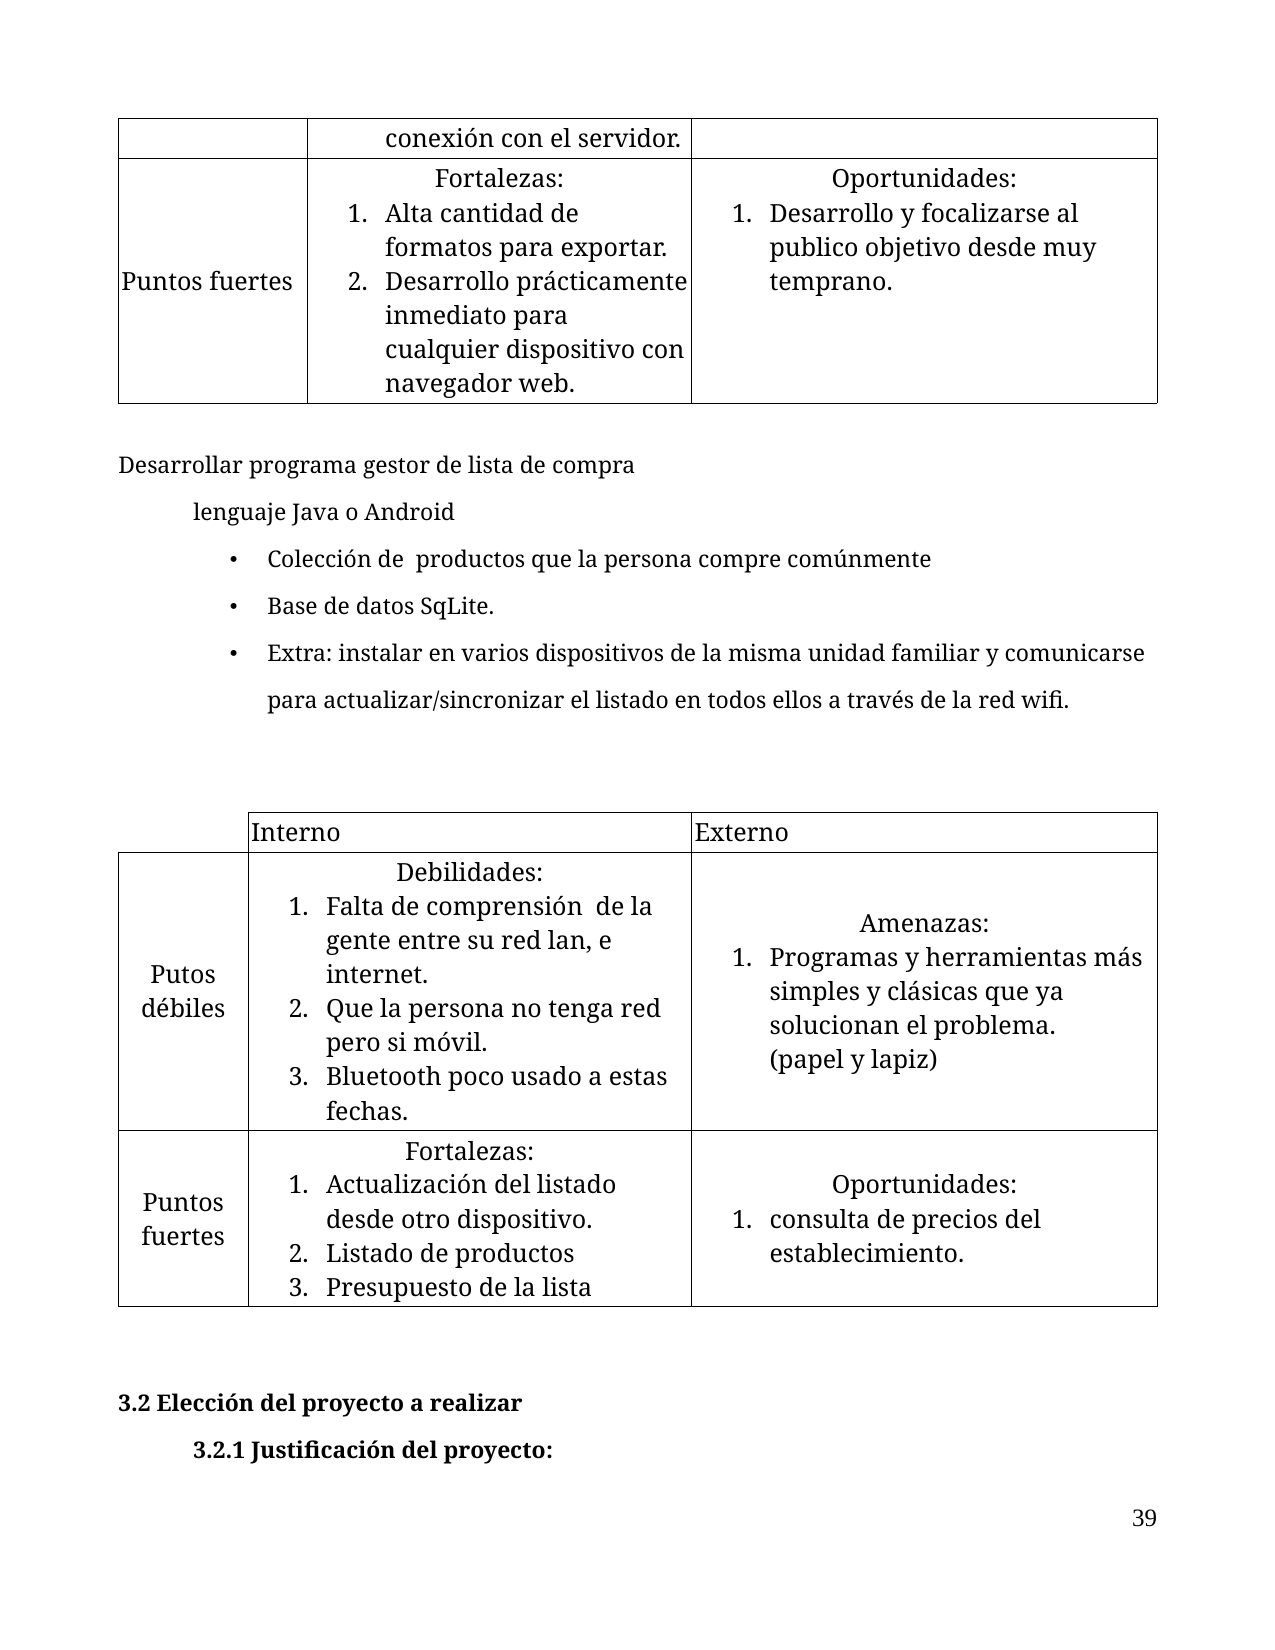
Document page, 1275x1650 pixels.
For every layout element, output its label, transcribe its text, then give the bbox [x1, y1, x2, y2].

table_cell Fortalezas: Actualización del listado desde otro dispositivo. Listado de productos Presupuesto de la lista [249, 1131, 691, 1306]
list Colección de productos que la persona compre comúnmente [229, 543, 1157, 574]
table_cell Puntos fuertes [119, 159, 307, 402]
table_cell Fortalezas: Alta cantidad de formatos para exportar. Desarrollo prácticamente inmediato para cualquier dispositivo con navegador web. [308, 159, 691, 402]
table_header [118, 812, 248, 852]
table_cell [119, 119, 307, 158]
list Base de datos SqLite. [229, 590, 1157, 621]
table_cell Puntos fuertes [119, 1131, 248, 1306]
text 3.2.1 Justificación del proyecto: [118, 1434, 1157, 1466]
list Extra: instalar en varios dispositivos de la misma unidad familiar y comunicarse para actualizar/sincronizar el listado en todos ellos a través de la red wifi. [229, 637, 1157, 715]
table_header Externo [692, 813, 1157, 852]
table_cell Oportunidades: Desarrollo y focalizarse al publico objetivo desde muy temprano. [692, 159, 1157, 402]
table_cell Oportunidades: consulta de precios del establecimiento. [692, 1131, 1157, 1306]
table_cell Debilidades: Falta de comprensión de la gente entre su red lan, e internet. Que la persona no tenga red pero si móvil. Bluetooth poco usado a estas fechas. [249, 853, 691, 1130]
table_cell [692, 119, 1157, 158]
table_header Interno [249, 813, 691, 852]
table_cell Amenazas: Programas y herramientas más simples y clásicas que ya solucionan el problema. (papel y lapiz) [692, 853, 1157, 1130]
table_cell Putos débiles [119, 853, 248, 1130]
text lenguaje Java o Android [118, 496, 1157, 528]
table_cell conexión con el servidor. [308, 119, 691, 158]
text Desarrollar programa gestor de lista de compra [118, 449, 1157, 481]
text 3.2 Elección del proyecto a realizar [118, 1387, 1157, 1419]
